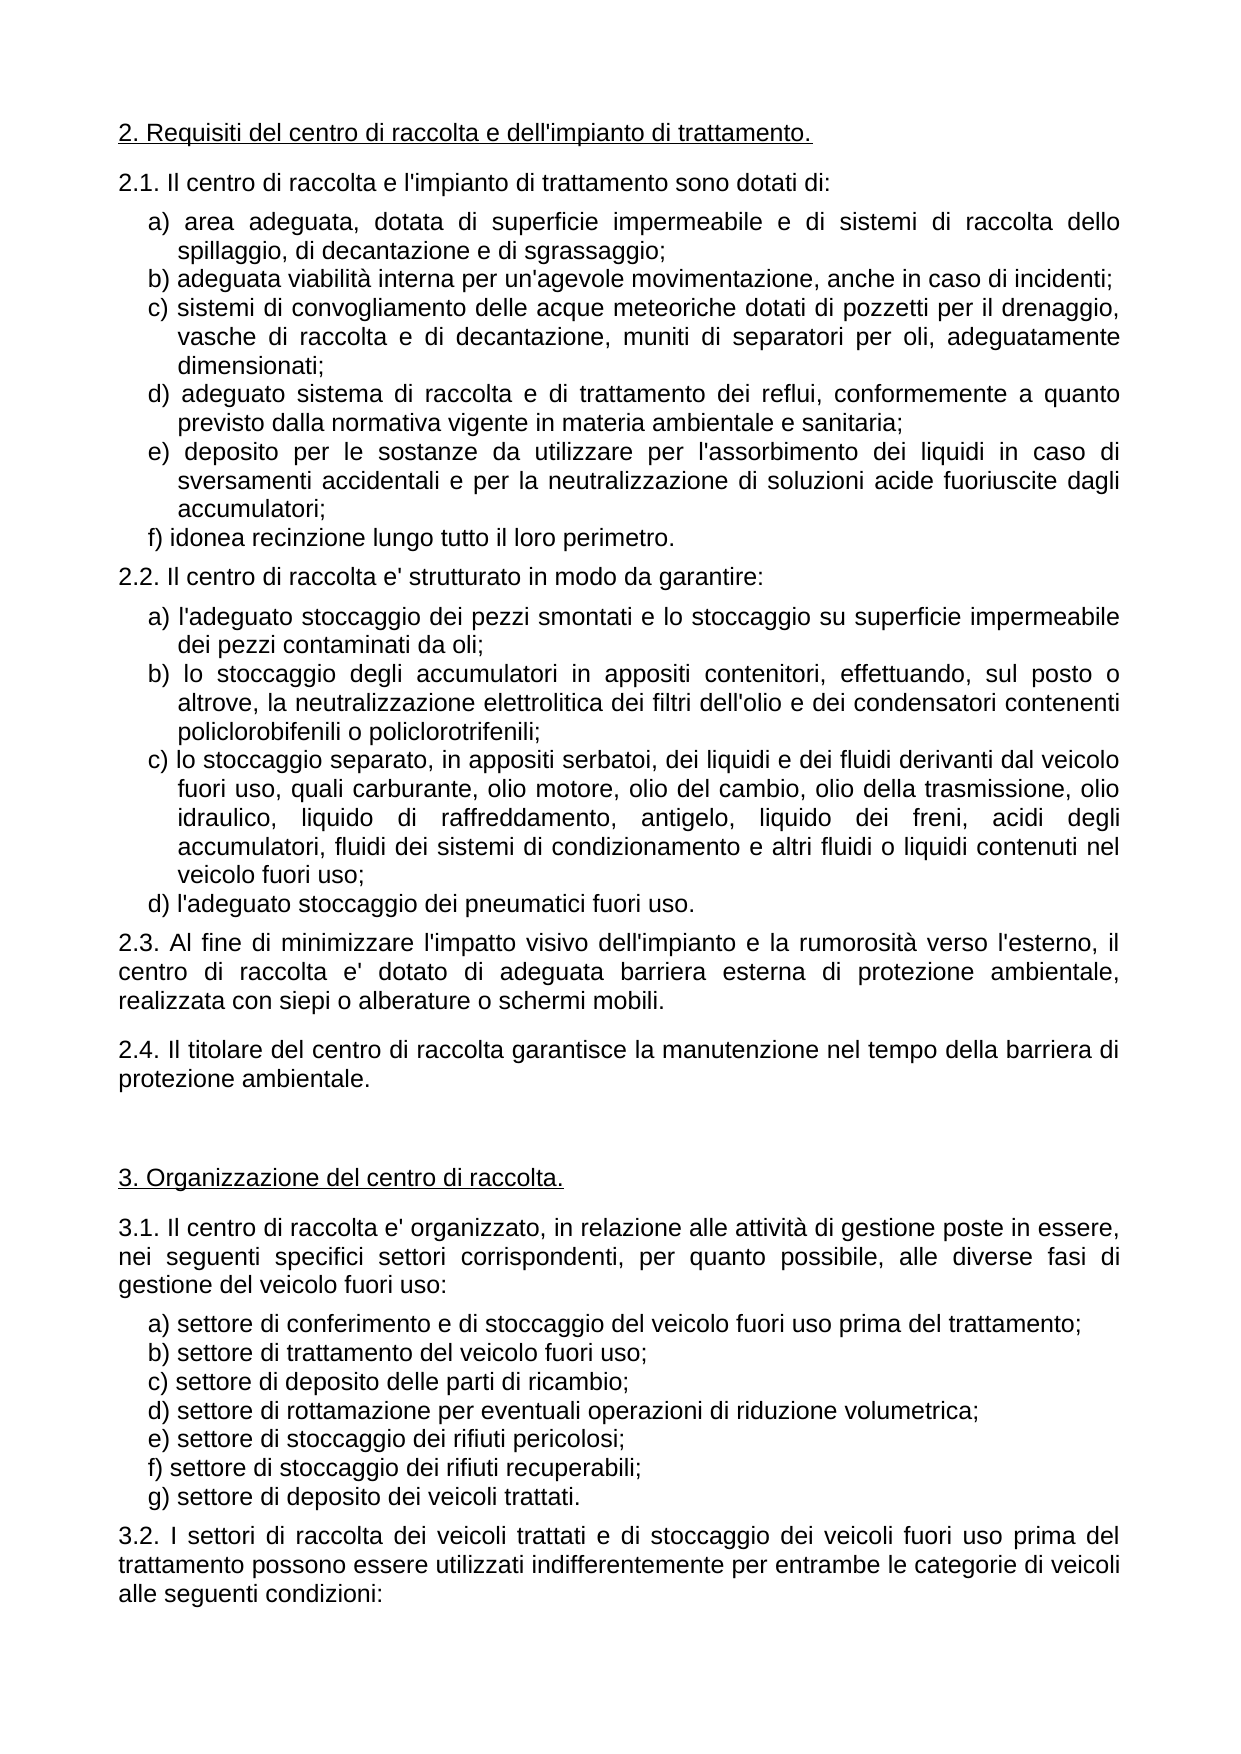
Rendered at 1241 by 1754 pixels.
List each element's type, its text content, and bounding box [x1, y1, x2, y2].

text 2. Requisiti del centro di raccolta e dell'impianto di trattamento. [118, 118, 1122, 147]
text 2.3. Al fine di minimizzare l'impatto visivo dell'impianto e la rumorosità verso l'esterno, il centro di raccolta e' dotato di adeguata barriera esterna di protezione ambientale, realizzata con siepi o alberature o schermi mobili. [118, 928, 1122, 1014]
text f) idonea recinzione lungo tutto il loro perimetro. [148, 523, 1122, 552]
text d) adeguato sistema di raccolta e di trattamento dei reflui, conformemente a quanto previsto dalla normativa vigente in materia ambientale e sanitaria; [148, 379, 1122, 437]
text 2.4. Il titolare del centro di raccolta garantisce la manutenzione nel tempo della barriera di protezione ambientale. [118, 1035, 1122, 1093]
text a) l'adeguato stoccaggio dei pezzi smontati e lo stoccaggio su superficie impermeabile dei pezzi contaminati da oli; [148, 601, 1122, 659]
text g) settore di deposito dei veicoli trattati. [148, 1482, 1122, 1511]
text b) lo stoccaggio degli accumulatori in appositi contenitori, effettuando, sul posto o altrove, la neutralizzazione elettrolitica dei filtri dell'olio e dei condensatori contenenti policlorobifenili o policlorotrifenili; [148, 659, 1122, 745]
text e) settore di stoccaggio dei rifiuti pericolosi; [148, 1424, 1122, 1453]
text 3.1. Il centro di raccolta e' organizzato, in relazione alle attività di gestione poste in essere, nei seguenti specifici settori corrispondenti, per quanto possibile, alle diverse fasi di gestione del veicolo fuori uso: [118, 1213, 1122, 1299]
text 3.2. I settori di raccolta dei veicoli trattati e di stoccaggio dei veicoli fuori uso prima del trattamento possono essere utilizzati indifferentemente per entrambe le categorie di veicoli alle seguenti condizioni: [118, 1521, 1122, 1607]
text 2.2. Il centro di raccolta e' strutturato in modo da garantire: [118, 562, 1122, 591]
text d) l'adeguato stoccaggio dei pneumatici fuori uso. [148, 889, 1122, 918]
text 3. Organizzazione del centro di raccolta. [118, 1163, 1122, 1192]
text a) area adeguata, dotata di superficie impermeabile e di sistemi di raccolta dello spillaggio, di decantazione e di sgrassaggio; [148, 207, 1122, 264]
text e) deposito per le sostanze da utilizzare per l'assorbimento dei liquidi in caso di sversamenti accidentali e per la neutralizzazione di soluzioni acide fuoriuscite dagli accumulatori; [148, 437, 1122, 523]
text b) settore di trattamento del veicolo fuori uso; [148, 1338, 1122, 1367]
text 2.1. Il centro di raccolta e l'impianto di trattamento sono dotati di: [118, 168, 1122, 196]
text f) settore di stoccaggio dei rifiuti recuperabili; [148, 1453, 1122, 1482]
text d) settore di rottamazione per eventuali operazioni di riduzione volumetrica; [148, 1396, 1122, 1424]
text b) adeguata viabilità interna per un'agevole movimentazione, anche in caso di incidenti; [148, 264, 1122, 293]
text a) settore di conferimento e di stoccaggio del veicolo fuori uso prima del trattamento; [148, 1309, 1122, 1338]
text c) settore di deposito delle parti di ricambio; [148, 1367, 1122, 1396]
text c) sistemi di convogliamento delle acque meteoriche dotati di pozzetti per il drenaggio, vasche di raccolta e di decantazione, muniti di separatori per oli, adeguatamente dimensionati; [148, 293, 1122, 379]
text c) lo stoccaggio separato, in appositi serbatoi, dei liquidi e dei fluidi derivanti dal veicolo fuori uso, quali carburante, olio motore, olio del cambio, olio della trasmissione, olio idraulico, liquido di raffreddamento, antigelo, liquido dei freni, acidi degli accumulatori, fluidi dei sistemi di condizionamento e altri fluidi o liquidi contenuti nel veicolo fuori uso; [148, 745, 1122, 889]
